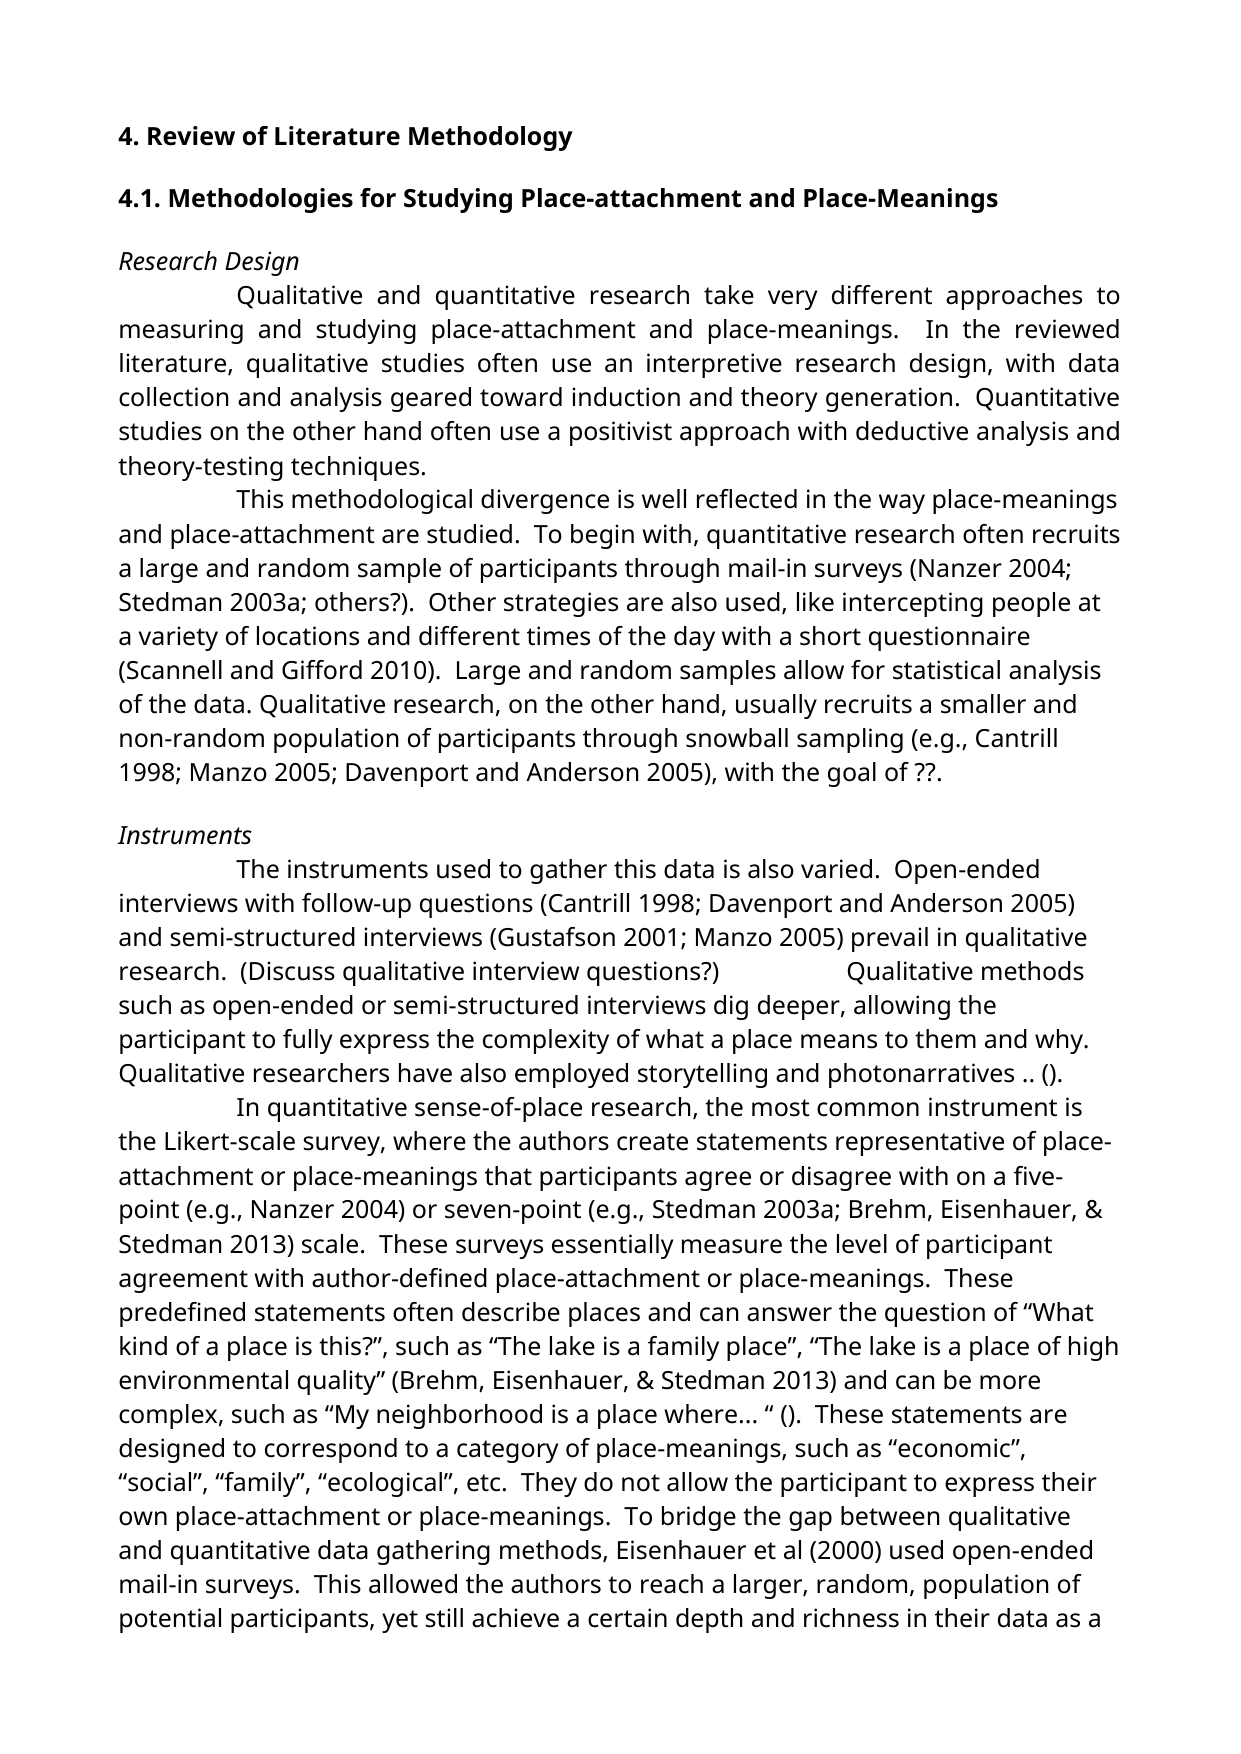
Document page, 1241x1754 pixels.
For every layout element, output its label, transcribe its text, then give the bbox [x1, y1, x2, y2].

text This methodological divergence is well reflected in the way place-meanings and place-attachment are studied. To begin with, quantitative research often recruits a large and random sample of participants through mail-in surveys (Nanzer 2004; Stedman 2003a; others?). Other strategies are also used, like intercepting people at a variety of locations and different times of the day with a short questionnaire (Scannell and Gifford 2010). Large and random samples allow for statistical analysis of the data. Qualitative research, on the other hand, usually recruits a smaller and non-random population of participants through snowball sampling (e.g., Cantrill 1998; Manzo 2005; Davenport and Anderson 2005), with the goal of ??. [118, 482, 1122, 789]
text The instruments used to gather this data is also varied. Open-ended interviews with follow-up questions (Cantrill 1998; Davenport and Anderson 2005) and semi-structured interviews (Gustafson 2001; Manzo 2005) prevail in qualitative research. (Discuss qualitative interview questions?) Qualitative methods such as open-ended or semi-structured interviews dig deeper, allowing the participant to fully express the complexity of what a place means to them and why. Qualitative researchers have also employed storytelling and photonarratives .. (). [118, 852, 1122, 1090]
text Qualitative and quantitative research take very different approaches to measuring and studying place-attachment and place-meanings. In the reviewed literature, qualitative studies often use an interpretive research design, with data collection and analysis geared toward induction and theory generation. Quantitative studies on the other hand often use a positivist approach with deductive analysis and theory-testing techniques. [118, 278, 1122, 482]
text In quantitative sense-of-place research, the most common instrument is the Likert-scale survey, where the authors create statements representative of place-attachment or place-meanings that participants agree or disagree with on a five-point (e.g., Nanzer 2004) or seven-point (e.g., Stedman 2003a; Brehm, Eisenhauer, & Stedman 2013) scale. These surveys essentially measure the level of participant agreement with author-defined place-attachment or place-meanings. These predefined statements often describe places and can answer the question of “What kind of a place is this?”, such as “The lake is a family place”, “The lake is a place of high environmental quality” (Brehm, Eisenhauer, & Stedman 2013) and can be more complex, such as “My neighborhood is a place where... “ (). These statements are designed to correspond to a category of place-meanings, such as “economic”, “social”, “family”, “ecological”, etc. They do not allow the participant to express their own place-attachment or place-meanings. To bridge the gap between qualitative and quantitative data gathering methods, Eisenhauer et al (2000) used open-ended mail-in surveys. This allowed the authors to reach a larger, random, population of potential participants, yet still achieve a certain depth and richness in their data as a [118, 1090, 1122, 1635]
text Instruments [118, 817, 1122, 852]
text Research Design [118, 244, 1122, 278]
text 4. Review of Literature Methodology [118, 118, 1122, 152]
text 4.1. Methodologies for Studying Place-attachment and Place-Meanings [118, 181, 1122, 215]
